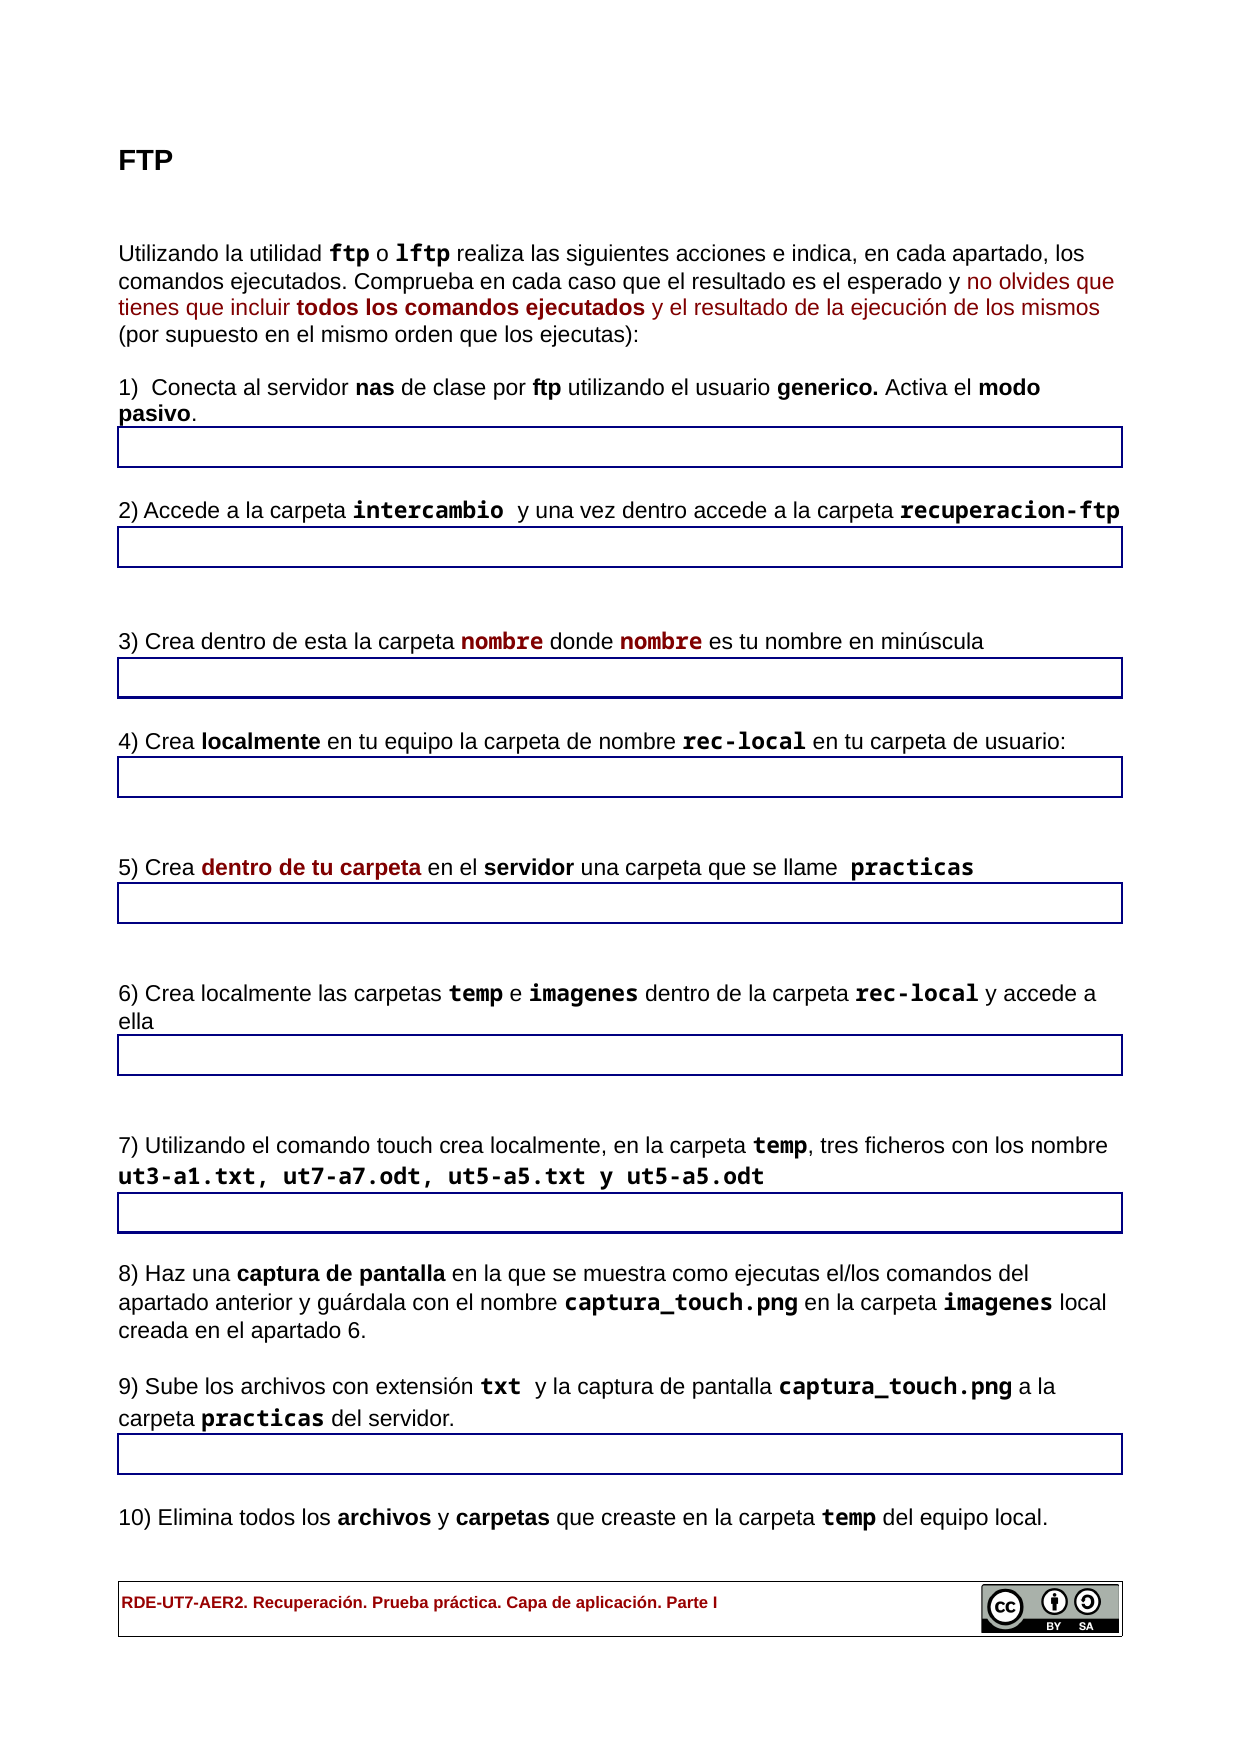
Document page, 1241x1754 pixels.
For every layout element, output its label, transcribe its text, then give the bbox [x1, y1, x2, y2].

text 8) Haz una captura de pantalla en la que se muestra como ejecutas el/los comandos del apartado anterior y guárdala con el nombre captura_touch.png en la carpeta imagenes local creada en el apartado 6. [118, 1260, 1122, 1344]
text 7) Utilizando el comando touch crea localmente, en la carpeta temp, tres ficheros con los nombre ut3-a1.txt, ut7-a7.odt, ut5-a5.txt y ut5-a5.odt [118, 1129, 1122, 1192]
table_header [119, 758, 1121, 796]
table_header [119, 659, 1121, 696]
table_header [119, 1036, 1121, 1074]
text 4) Crea localmente en tu equipo la carpeta de nombre rec-local en tu carpeta de usuario: [118, 725, 1122, 756]
table_header [119, 884, 1121, 922]
table_header [119, 428, 1121, 466]
text 9) Sube los archivos con extensión txt y la captura de pantalla captura_touch.png a la carpeta practicas del servidor. [118, 1370, 1122, 1433]
picture [981, 1584, 1119, 1633]
subtitle FTP [118, 143, 1122, 177]
table_header [119, 1435, 1121, 1473]
table_header [119, 1194, 1121, 1231]
table_header [119, 528, 1121, 566]
text 6) Crea localmente las carpetas temp e imagenes dentro de la carpeta rec-local y accede a ella [118, 977, 1122, 1034]
text 1) Conecta al servidor nas de clase por ftp utilizando el usuario generico. Activa el modo pasivo. [118, 373, 1122, 426]
text 5) Crea dentro de tu carpeta en el servidor una carpeta que se llame practicas [118, 851, 1122, 882]
text Utilizando la utilidad ftp o lftp realiza las siguientes acciones e indica, en cada apartado, los comandos ejecutados. Comprueba en cada caso que el resultado es el esperado y no olvides que tienes que incluir todos los comandos ejecutados y el resultado de la ejecución de los mismos (por supuesto en el mismo orden que los ejecutas): [118, 237, 1122, 347]
text 2) Accede a la carpeta intercambio y una vez dentro accede a la carpeta recuperacion-ftp [118, 494, 1122, 526]
text 3) Crea dentro de esta la carpeta nombre donde nombre es tu nombre en minúscula [118, 625, 1122, 657]
text 10) Elimina todos los archivos y carpetas que creaste en la carpeta temp del equipo local. [118, 1501, 1122, 1532]
